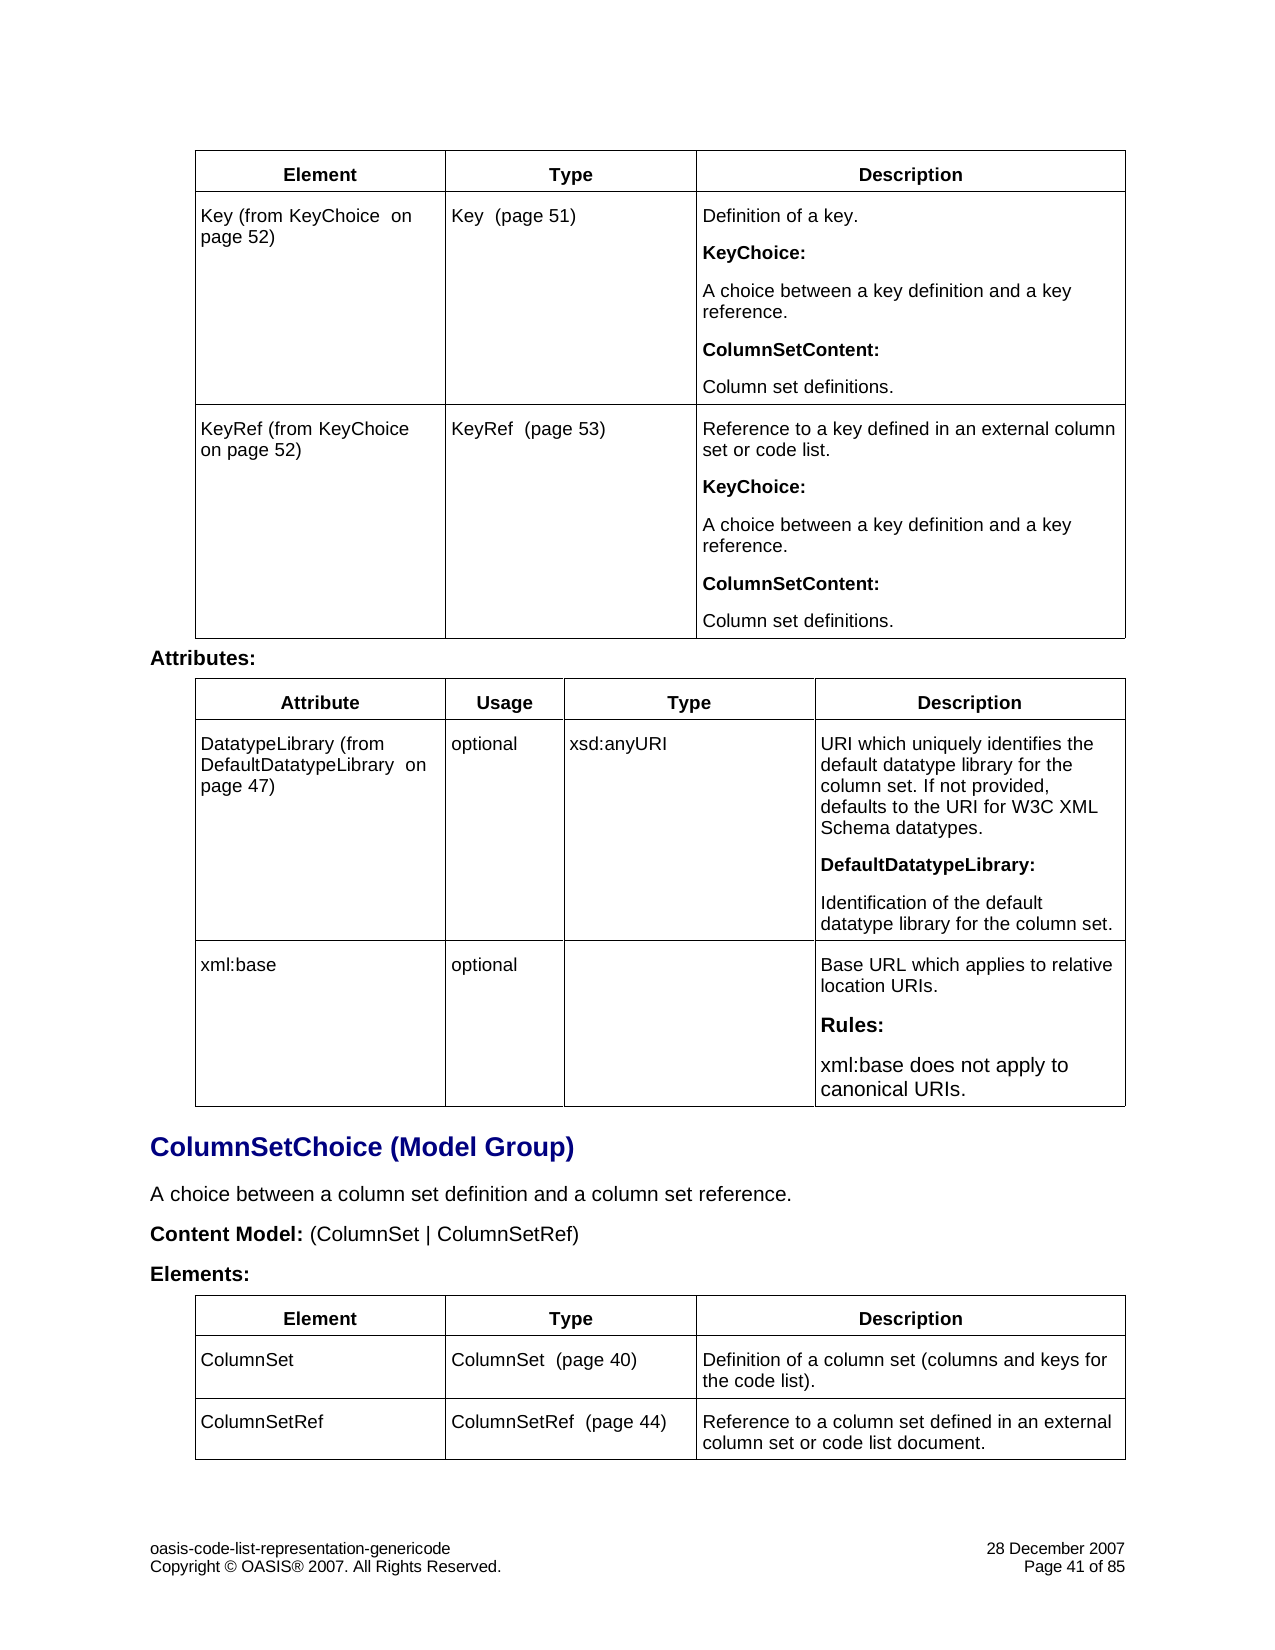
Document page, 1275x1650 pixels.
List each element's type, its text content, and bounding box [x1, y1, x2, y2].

table_cell URI which uniquely identifies the default datatype library for the column set. If not provided, defaults to the URI for W3C XML Schema datatypes. DefaultDatatypeLibrary: Identification of the default datatype library for the column set. [816, 720, 1125, 940]
title Elements: [150, 1263, 1125, 1286]
table_cell Key (from KeyChoice on page 52) [196, 192, 445, 404]
table_cell Base URL which applies to relative location URIs. Rules: xml:base does not apply to canonical URIs. [816, 941, 1125, 1106]
table_header Description [816, 679, 1125, 719]
table_cell ColumnSetRef (page 44) [446, 1399, 696, 1459]
subtitle ColumnSetChoice (Model Group) [150, 1131, 1125, 1161]
table_header Type [446, 1296, 696, 1335]
table_header Description [697, 1296, 1125, 1335]
table_cell ColumnSetRef [196, 1399, 445, 1459]
table_header Usage [446, 679, 563, 719]
table_cell xml:base [196, 941, 445, 1106]
table_header Attribute [196, 679, 445, 719]
table_cell Key (page 51) [446, 192, 696, 404]
text Content Model: (ColumnSet | ColumnSetRef) [150, 1222, 1125, 1246]
table_cell Definition of a key. KeyChoice: A choice between a key definition and a key reference. ColumnSetContent: Column set definitions. [697, 192, 1125, 404]
text A choice between a column set definition and a column set reference. [150, 1182, 1125, 1206]
table_cell KeyRef (page 53) [446, 405, 696, 638]
table_cell Definition of a column set (columns and keys for the code list). [697, 1336, 1125, 1398]
table_header Element [196, 1296, 445, 1335]
table_header Type [565, 679, 814, 719]
table_cell Reference to a column set defined in an external column set or code list document. [697, 1399, 1125, 1459]
table_cell Reference to a key defined in an external column set or code list. KeyChoice: A choice between a key definition and a key reference. ColumnSetContent: Column set definitions. [697, 405, 1125, 638]
table_cell DatatypeLibrary (from DefaultDatatypeLibrary on page 47) [196, 720, 445, 940]
table_cell xsd:anyURI [565, 720, 814, 940]
table_cell ColumnSet [196, 1336, 445, 1398]
table_cell optional [446, 941, 563, 1106]
table_cell KeyRef (from KeyChoice on page 52) [196, 405, 445, 638]
title Attributes: [150, 646, 1125, 669]
table_cell ColumnSet (page 40) [446, 1336, 696, 1398]
table_cell optional [446, 720, 563, 940]
table_header Description [697, 151, 1125, 191]
table_header Type [446, 151, 696, 191]
table_header Element [196, 151, 445, 191]
table_cell [565, 941, 814, 1106]
